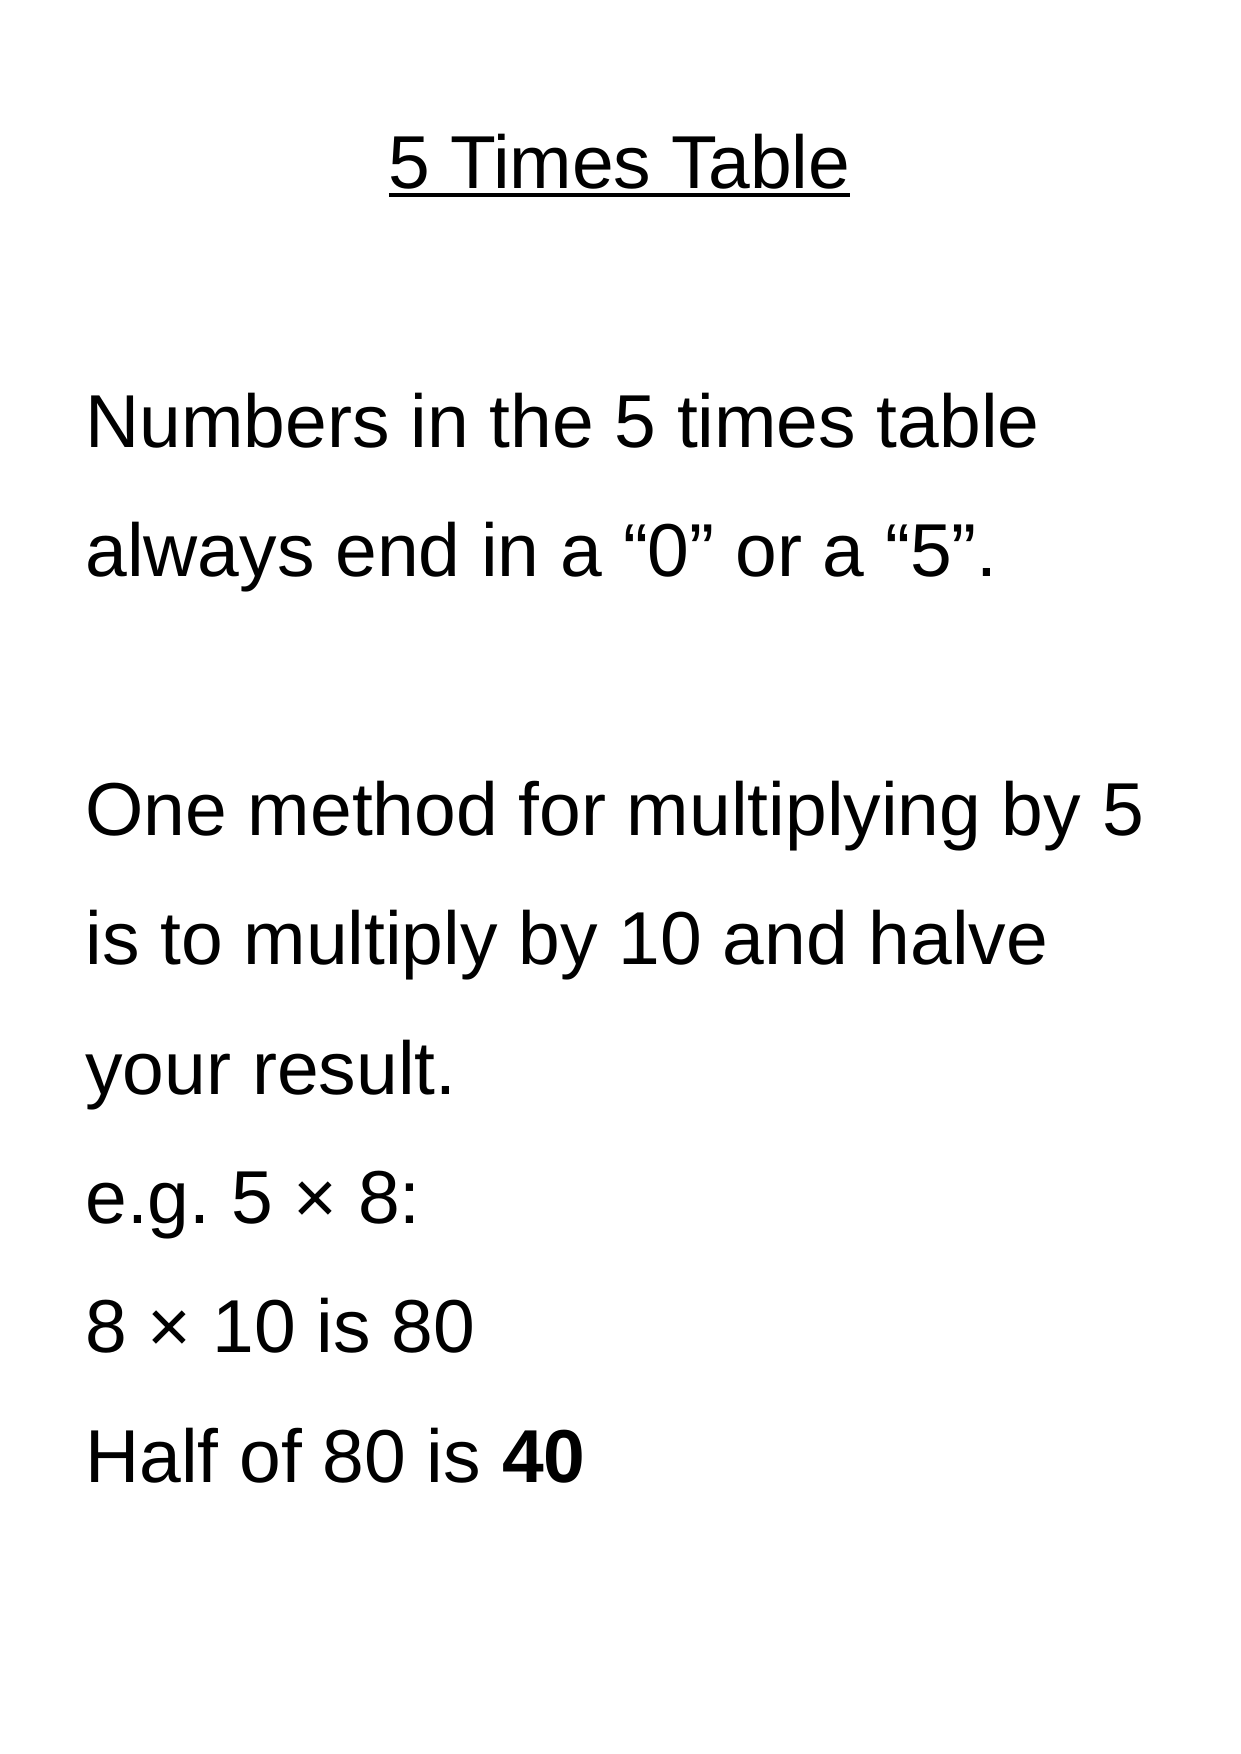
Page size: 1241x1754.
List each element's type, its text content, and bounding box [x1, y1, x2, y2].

text Numbers in the 5 times table always end in a “0” or a “5”. [85, 377, 1153, 592]
text One method for multiplying by 5 is to multiply by 10 and halve your result. [85, 765, 1153, 1110]
text Half of 80 is 40 [85, 1412, 1153, 1498]
text 8 × 10 is 80 [85, 1282, 1153, 1369]
text e.g. 5 × 8: [85, 1153, 1153, 1239]
text 5 Times Table [85, 118, 1153, 204]
